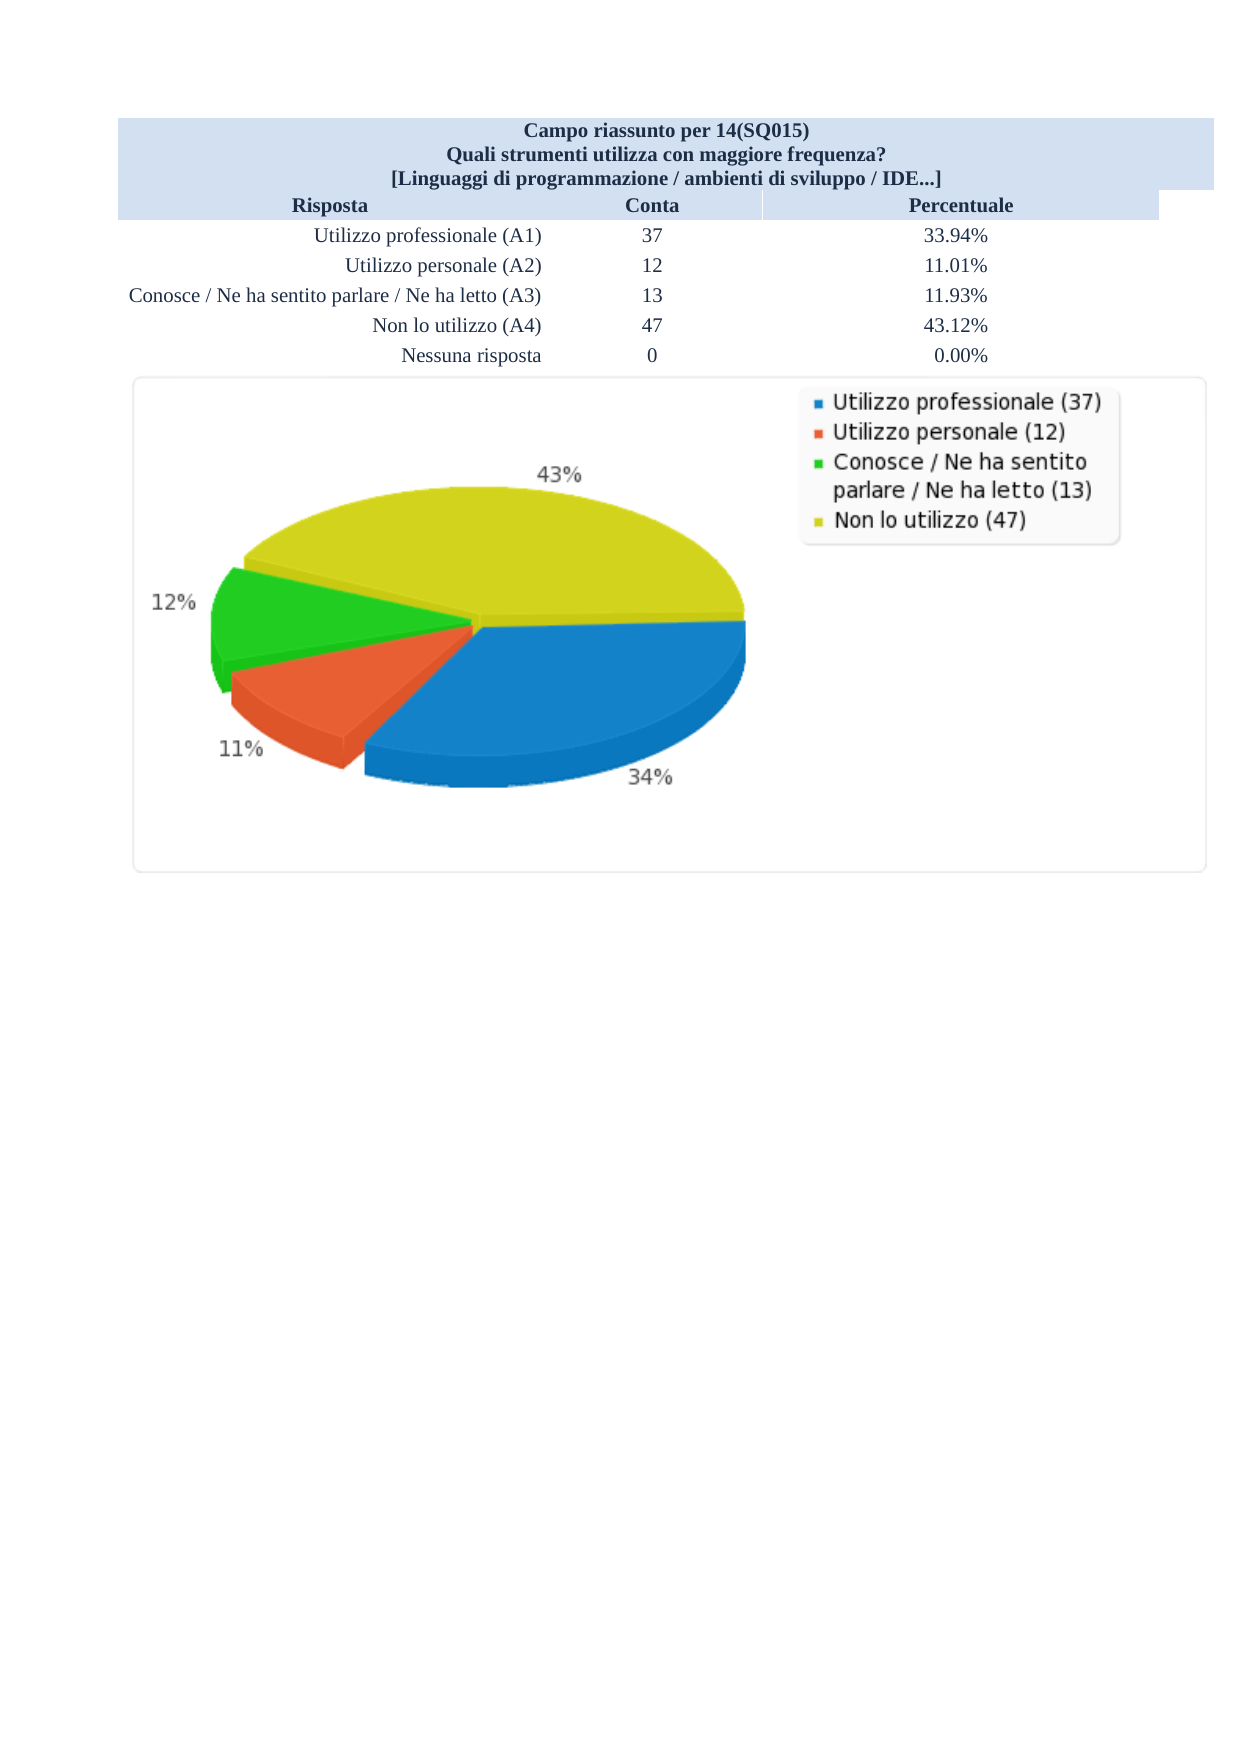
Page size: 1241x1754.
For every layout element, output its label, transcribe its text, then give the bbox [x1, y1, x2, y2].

table_cell Risposta [118, 190, 542, 220]
table_cell 12 [542, 250, 762, 280]
table_cell [1160, 310, 1214, 340]
table_header Campo riassunto per 14(SQ015) [118, 118, 1214, 142]
table_cell Utilizzo personale (A2) [118, 250, 542, 280]
table_cell 11.01% [763, 250, 1159, 280]
table_cell [1160, 280, 1214, 310]
table_cell Conta [542, 190, 762, 220]
table_cell [1160, 340, 1214, 370]
table_cell 43.12% [763, 310, 1159, 340]
picture [125, 369, 1207, 873]
table_cell Non lo utilizzo (A4) [118, 310, 542, 340]
table_cell Conosce / Ne ha sentito parlare / Ne ha letto (A3) [118, 280, 542, 310]
table_cell [118, 370, 125, 873]
table_cell [1160, 190, 1214, 220]
table_cell 13 [542, 280, 762, 310]
table_cell 37 [542, 220, 762, 250]
table_cell [1207, 370, 1214, 873]
table_cell 0 [542, 340, 762, 369]
table_cell 0.00% [763, 340, 1159, 369]
table_cell 33.94% [763, 220, 1159, 250]
table_cell [1160, 250, 1214, 280]
table_cell 11.93% [763, 280, 1159, 310]
table_cell Percentuale [763, 190, 1159, 220]
table_cell Nessuna risposta [118, 340, 542, 370]
table_cell 47 [542, 310, 762, 340]
table_cell Quali strumenti utilizza con maggiore frequenza? [Linguaggi di programmazione / ambienti di sviluppo / IDE...] [118, 142, 1214, 190]
table_cell Utilizzo professionale (A1) [118, 220, 542, 250]
table_cell [1160, 220, 1214, 250]
